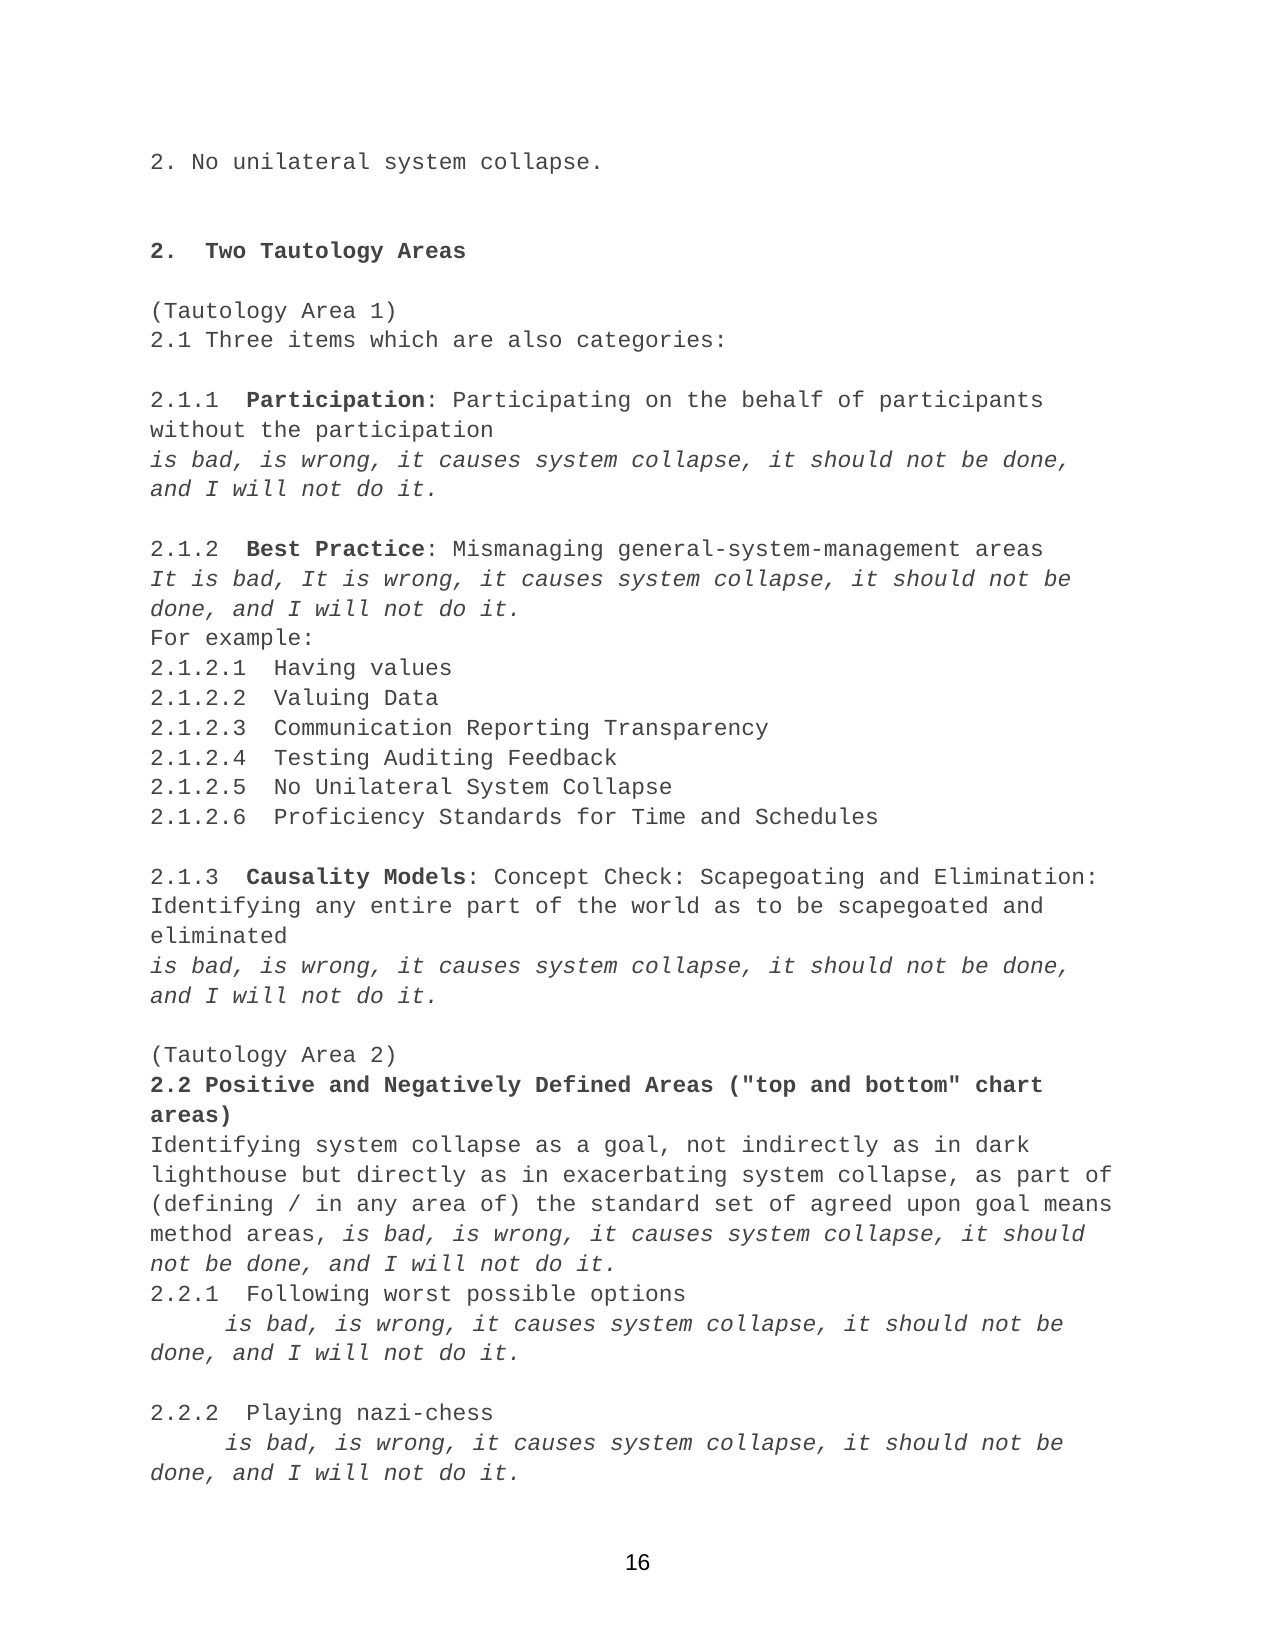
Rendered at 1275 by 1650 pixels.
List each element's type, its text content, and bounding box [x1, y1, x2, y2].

text 2.1.1 Participation: Participating on the behalf of participants without the participation [150, 388, 1125, 444]
text It is bad, It is wrong, it causes system collapse, it should not be done, and I will not do it. [150, 567, 1125, 623]
text Identifying system collapse as a goal, not indirectly as in dark lighthouse but directly as in exacerbating system collapse, as part of (defining / in any area of) the standard set of agreed upon goal means method areas, is bad, is wrong, it causes system collapse, it should not be done, and I will not do it. [150, 1133, 1125, 1278]
text 2.2.2 Playing nazi-chess [150, 1401, 1125, 1427]
text is bad, is wrong, it causes system collapse, it should not be done, and I will not do it. [150, 954, 1125, 1010]
text 2.2.1 Following worst possible options [150, 1282, 1125, 1308]
text (Tautology Area 1) [150, 299, 1125, 325]
text 2. Two Tautology Areas [150, 239, 1125, 265]
text 2.1 Three items which are also categories: [150, 329, 1125, 355]
text (Tautology Area 2) [150, 1044, 1125, 1070]
text is bad, is wrong, it causes system collapse, it should not be done, and I will not do it. [150, 1312, 1125, 1368]
text 2.2 Positive and Negatively Defined Areas ("top and bottom" chart areas) [150, 1073, 1125, 1129]
text 2.1.2.1 Having values [150, 656, 1125, 682]
text 2.1.2 Best Practice: Mismanaging general-system-management areas [150, 537, 1125, 563]
text For example: [150, 627, 1125, 653]
text 2. No unilateral system collapse. [150, 150, 1125, 176]
text 2.1.2.5 No Unilateral System Collapse [150, 776, 1125, 802]
text 2.1.2.2 Valuing Data [150, 686, 1125, 712]
text is bad, is wrong, it causes system collapse, it should not be done, and I will not do it. [150, 448, 1125, 504]
text 2.1.2.3 Communication Reporting Transparency [150, 716, 1125, 742]
text 2.1.2.4 Testing Auditing Feedback [150, 746, 1125, 772]
text 2.1.2.6 Proficiency Standards for Time and Schedules [150, 805, 1125, 831]
text is bad, is wrong, it causes system collapse, it should not be done, and I will not do it. [150, 1431, 1125, 1487]
text 2.1.3 Causality Models: Concept Check: Scapegoating and Elimination: Identifying any entire part of the world as to be scapegoated and eliminated [150, 865, 1125, 951]
